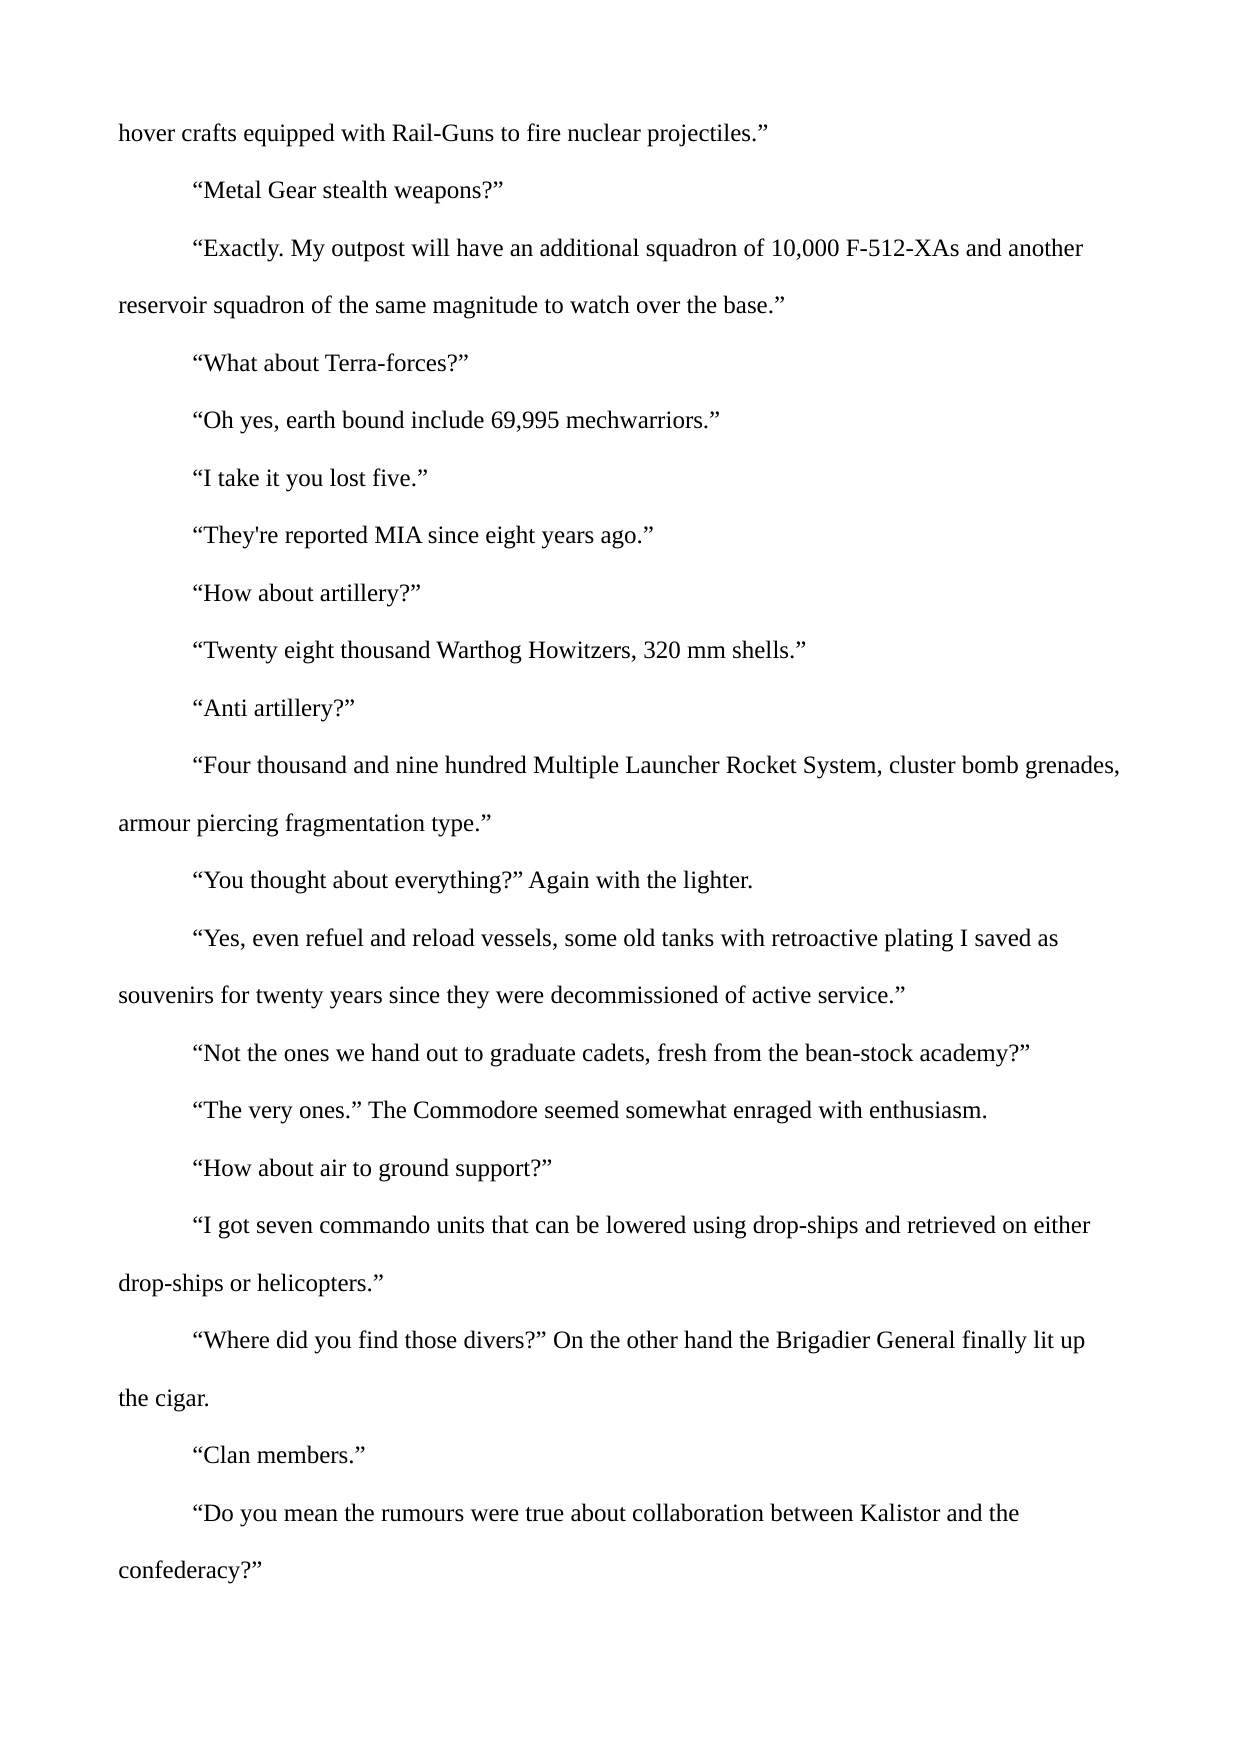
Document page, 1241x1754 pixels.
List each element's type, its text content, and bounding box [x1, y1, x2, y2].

text “What about Terra-forces?” [118, 348, 1122, 377]
text “Not the ones we hand out to graduate cadets, fresh from the bean-stock academy?” [118, 1038, 1122, 1067]
text “I got seven commando units that can be lowered using drop-ships and retrieved on either drop-ships or helicopters.” [118, 1211, 1122, 1297]
text “Do you mean the rumours were true about collaboration between Kalistor and the confederacy?” [118, 1498, 1122, 1584]
text “Anti artillery?” [118, 693, 1122, 722]
text “How about air to ground support?” [118, 1153, 1122, 1182]
text “How about artillery?” [118, 578, 1122, 607]
text “Where did you find those divers?” On the other hand the Brigadier General finally lit up the‏ cigar. [118, 1326, 1122, 1412]
text “Oh yes, earth bound include 69,995 mechwarriors.” [118, 406, 1122, 434]
text “Metal Gear stealth weapons?” [118, 176, 1122, 204]
text “Yes, even refuel and reload vessels, some old tanks with retroactive plating I saved as souvenirs for twenty years since they were decommissioned of active service.” [118, 923, 1122, 1009]
text “Exactly. My outpost will have an additional squadron of 10,000 F-512-XAs and another reservoir squadron of the same magnitude to watch over the base.” [118, 233, 1122, 319]
text “You thought about everything?” Again with the lighter. [118, 866, 1122, 894]
text “I take it you lost five.” [118, 463, 1122, 492]
text hover crafts equipped with Rail-Guns to fire nuclear projectiles.” [118, 118, 1122, 147]
text “Four thousand and nine hundred Multiple Launcher Rocket System, cluster bomb grenades, armour piercing fragmentation type.” [118, 751, 1122, 837]
text “The very ones.” The Commodore seemed somewhat enraged with enthusiasm. [118, 1096, 1122, 1124]
text “Twenty eight thousand Warthog Howitzers, 320 mm shells.” [118, 636, 1122, 664]
text “Clan members.” [118, 1441, 1122, 1469]
text “They're reported MIA since eight years ago.” [118, 521, 1122, 549]
